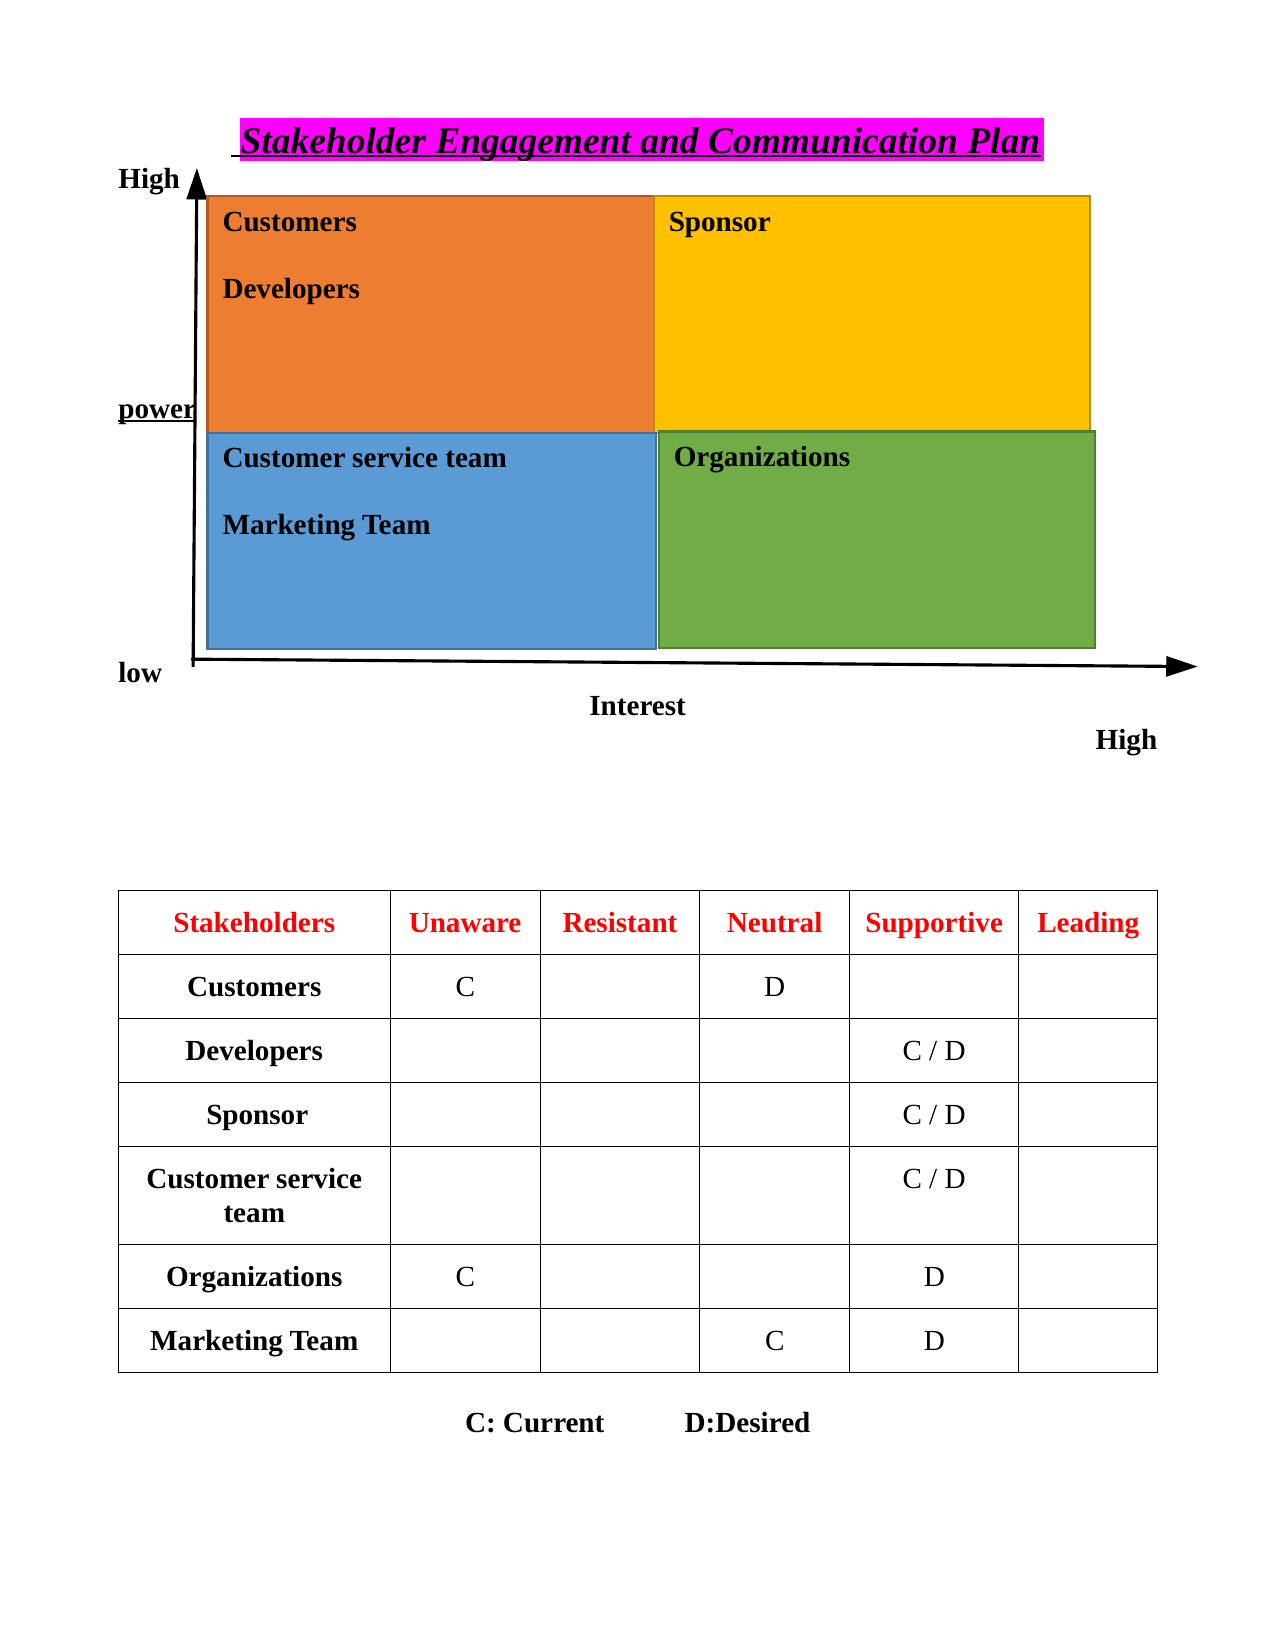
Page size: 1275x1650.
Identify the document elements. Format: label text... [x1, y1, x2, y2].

text low [118, 655, 1157, 688]
table_cell [541, 1309, 699, 1372]
table_cell [391, 1019, 540, 1082]
table_cell C [391, 955, 540, 1018]
table_header Leading [1019, 891, 1157, 954]
table_cell C / D [850, 1083, 1018, 1146]
table_cell [541, 955, 699, 1018]
table_cell [700, 1083, 849, 1146]
table_cell D [850, 1309, 1018, 1372]
table_header Stakeholders [119, 891, 390, 954]
table_header Neutral [700, 891, 849, 954]
table_cell [541, 1245, 699, 1307]
text power [197, 391, 206, 425]
table_cell [391, 1147, 540, 1243]
text power [1091, 391, 1157, 425]
table_cell D [850, 1245, 1018, 1307]
table_cell [1019, 1309, 1157, 1372]
table_header Resistant [541, 891, 699, 954]
table_cell [700, 1147, 849, 1243]
table_cell [541, 1083, 699, 1146]
table_cell [1019, 1147, 1157, 1243]
table_cell C [700, 1309, 849, 1372]
text power [118, 391, 193, 420]
table_cell [1019, 1083, 1157, 1146]
table_cell C / D [850, 1019, 1018, 1082]
text C: Current D:Desired [118, 1406, 1157, 1439]
table_cell D [700, 955, 849, 1018]
table_cell C / D [850, 1147, 1018, 1243]
table_cell Organizations [119, 1245, 390, 1307]
table_cell [391, 1083, 540, 1146]
table_cell Sponsor [119, 1083, 390, 1146]
text High [118, 161, 1157, 195]
table_cell Customers [119, 955, 390, 1018]
table_cell Developers [119, 1019, 390, 1082]
table_cell [700, 1245, 849, 1307]
table_cell [541, 1019, 699, 1082]
table_cell [1019, 1245, 1157, 1307]
table_header Unaware [391, 891, 540, 954]
table_cell Marketing Team [119, 1309, 390, 1372]
table_cell [850, 955, 1018, 1018]
table_cell [1019, 1019, 1157, 1082]
text Stakeholder Engagement and Communication Plan [118, 118, 1157, 161]
table_cell [391, 1309, 540, 1372]
text Interest [118, 688, 1157, 722]
table_cell Customer service team [119, 1147, 390, 1243]
table_header Supportive [850, 891, 1018, 954]
table_cell [541, 1147, 699, 1243]
table_cell [700, 1019, 849, 1082]
table_cell [1019, 955, 1157, 1018]
table_cell C [391, 1245, 540, 1307]
text High [118, 722, 1157, 755]
